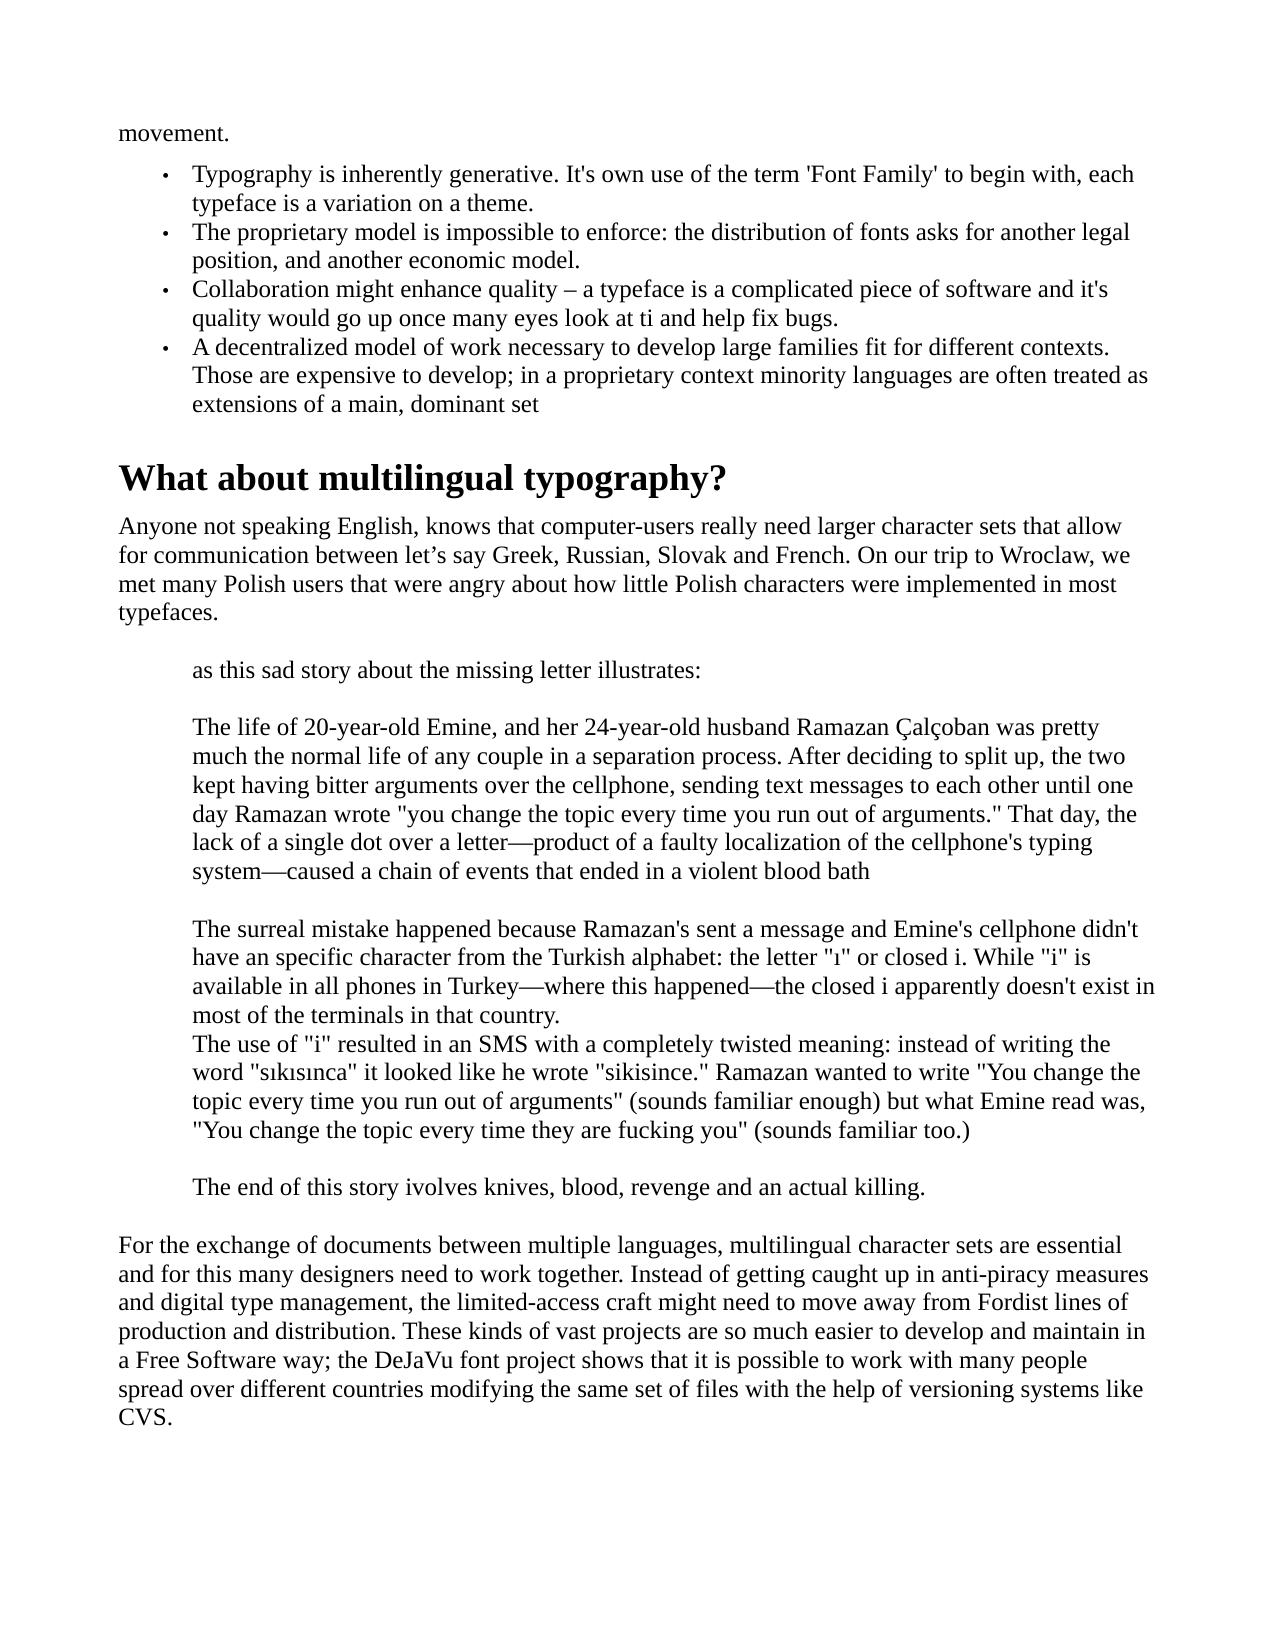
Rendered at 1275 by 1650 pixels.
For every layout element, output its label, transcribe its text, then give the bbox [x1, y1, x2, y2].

text movement. [118, 118, 1157, 147]
text Anyone not speaking English, knows that computer-users really need larger character sets that allow for communication between let’s say Greek, Russian, Slovak and French. On our trip to Wroclaw, we met many Polish users that were angry about how little Polish characters were implemented in most typefaces. [118, 511, 1157, 626]
text The use of "i" resulted in an SMS with a completely twisted meaning: instead of writing the word "sıkısınca" it looked like he wrote "sikisince." Ramazan wanted to write "You change the topic every time you run out of arguments" (sounds familiar enough) but what Emine read was, "You change the topic every time they are fucking you" (sounds familiar too.) [192, 1029, 1157, 1144]
list Typography is inherently generative. It's own use of the term 'Font Family' to begin with, each typeface is a variation on a theme. [162, 159, 1157, 217]
text The end of this story ivolves knives, blood, revenge and an actual killing. [192, 1172, 1157, 1201]
list A decentralized model of work necessary to develop large families fit for different contexts. Those are expensive to develop; in a proprietary context minority languages are often treated as extensions of a main, dominant set [162, 332, 1157, 418]
list The proprietary model is impossible to enforce: the distribution of fonts asks for another legal position, and another economic model. [162, 217, 1157, 274]
list Collaboration might enhance quality – a typeface is a complicated piece of software and it's quality would go up once many eyes look at ti and help fix bugs. [162, 274, 1157, 332]
text For the exchange of documents between multiple languages, multilingual character sets are essential and for this many designers need to work together. Instead of getting caught up in anti-piracy measures and digital type management, the limited-access craft might need to move away from Fordist lines of production and distribution. These kinds of vast projects are so much easier to develop and maintain in a Free Software way; the DeJaVu font project shows that it is possible to work with many people spread over different countries modifying the same set of files with the help of versioning systems like CVS. [118, 1230, 1157, 1431]
text as this sad story about the missing letter illustrates: [192, 655, 1157, 684]
text The surreal mistake happened because Ramazan's sent a message and Emine's cellphone didn't have an specific character from the Turkish alphabet: the letter "ı" or closed i. While "i" is available in all phones in Turkey—where this happened—the closed i apparently doesn't exist in most of the terminals in that country. [192, 914, 1157, 1029]
text The life of 20-year-old Emine, and her 24-year-old husband Ramazan Çalçoban was pretty much the normal life of any couple in a separation process. After deciding to split up, the two kept having bitter arguments over the cellphone, sending text messages to each other until one day Ramazan wrote "you change the topic every time you run out of arguments." That day, the lack of a single dot over a letter—product of a faulty localization of the cellphone's typing system—caused a chain of events that ended in a violent blood bath [192, 712, 1157, 885]
subtitle What about multilingual typography? [118, 456, 1157, 499]
